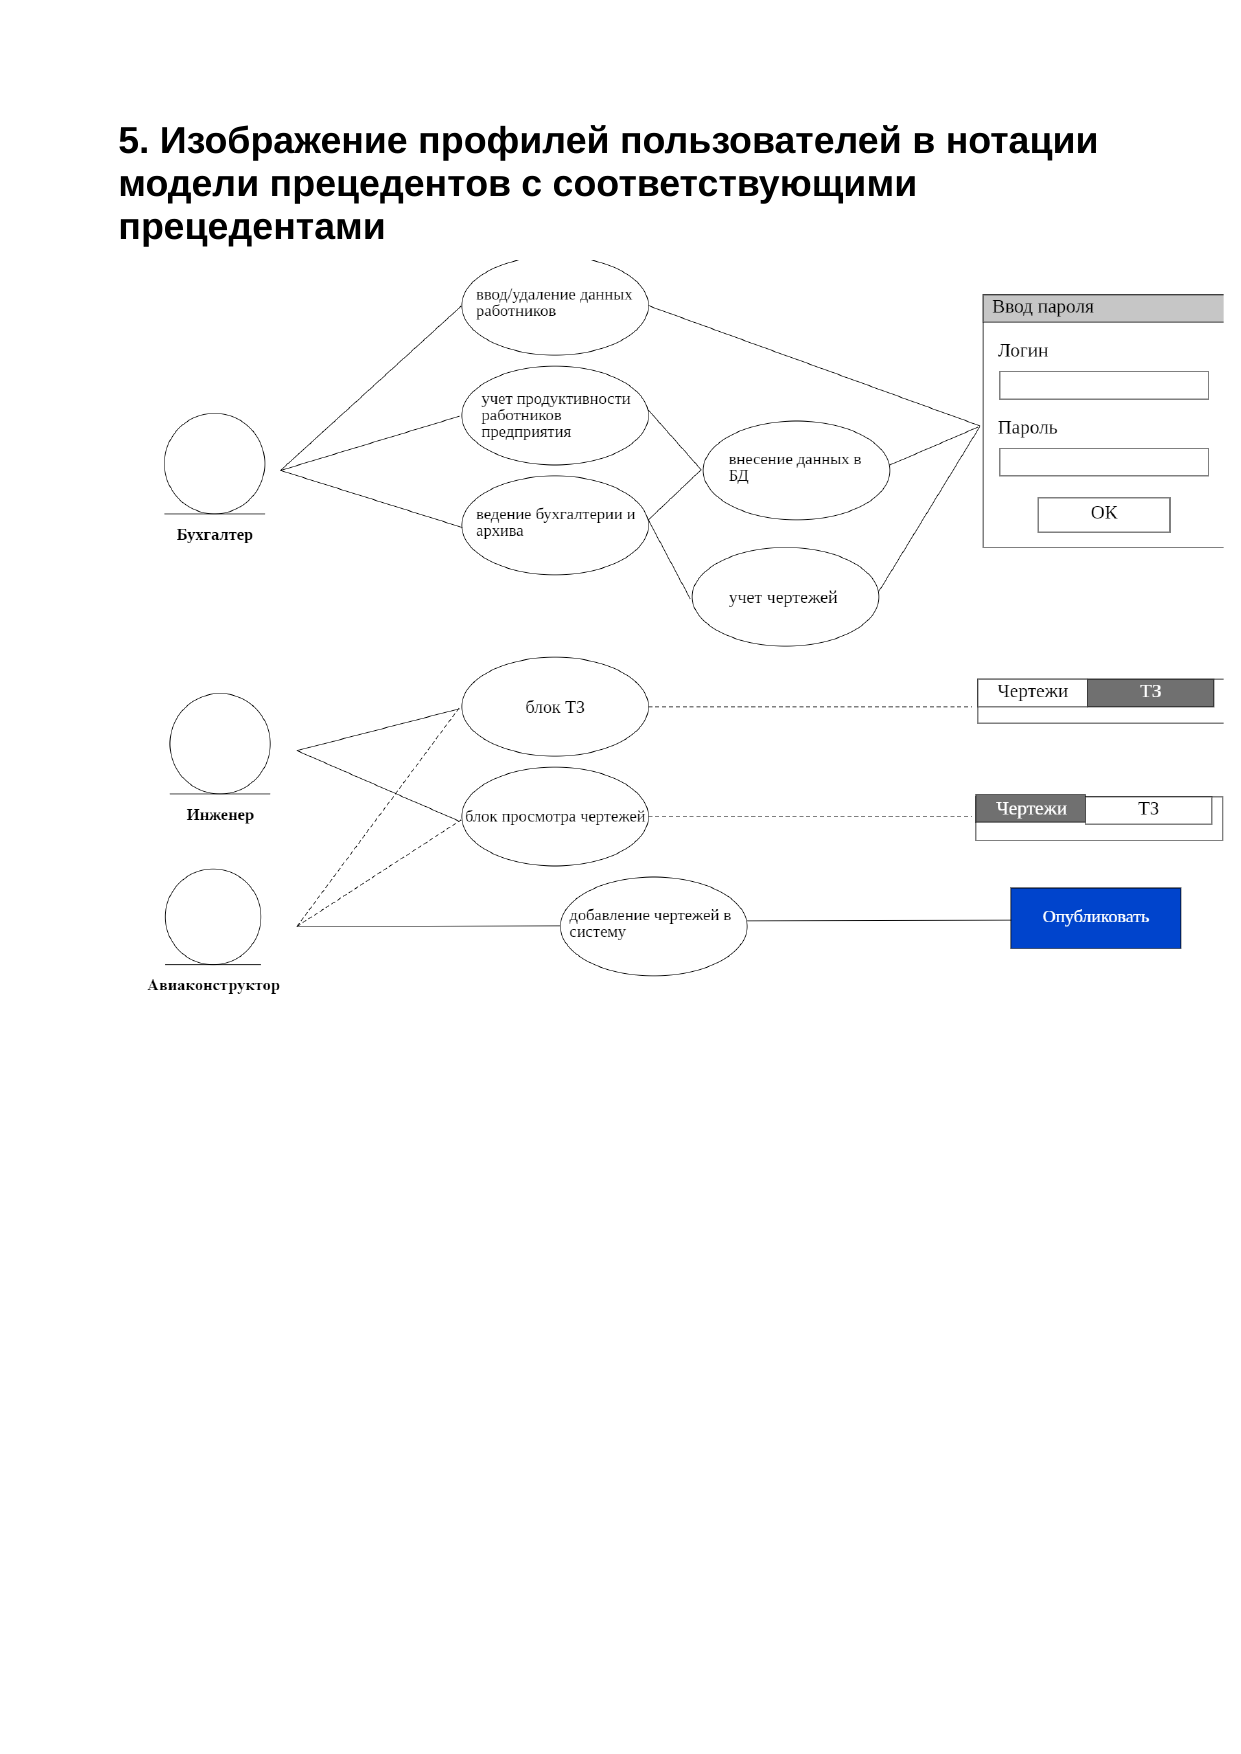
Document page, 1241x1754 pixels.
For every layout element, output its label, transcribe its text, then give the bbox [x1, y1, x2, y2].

picture [147, 260, 1224, 997]
subtitle 5. Изображение профилей пользователей в нотации модели прецедентов с соответствующими прецедентами [118, 118, 1122, 247]
